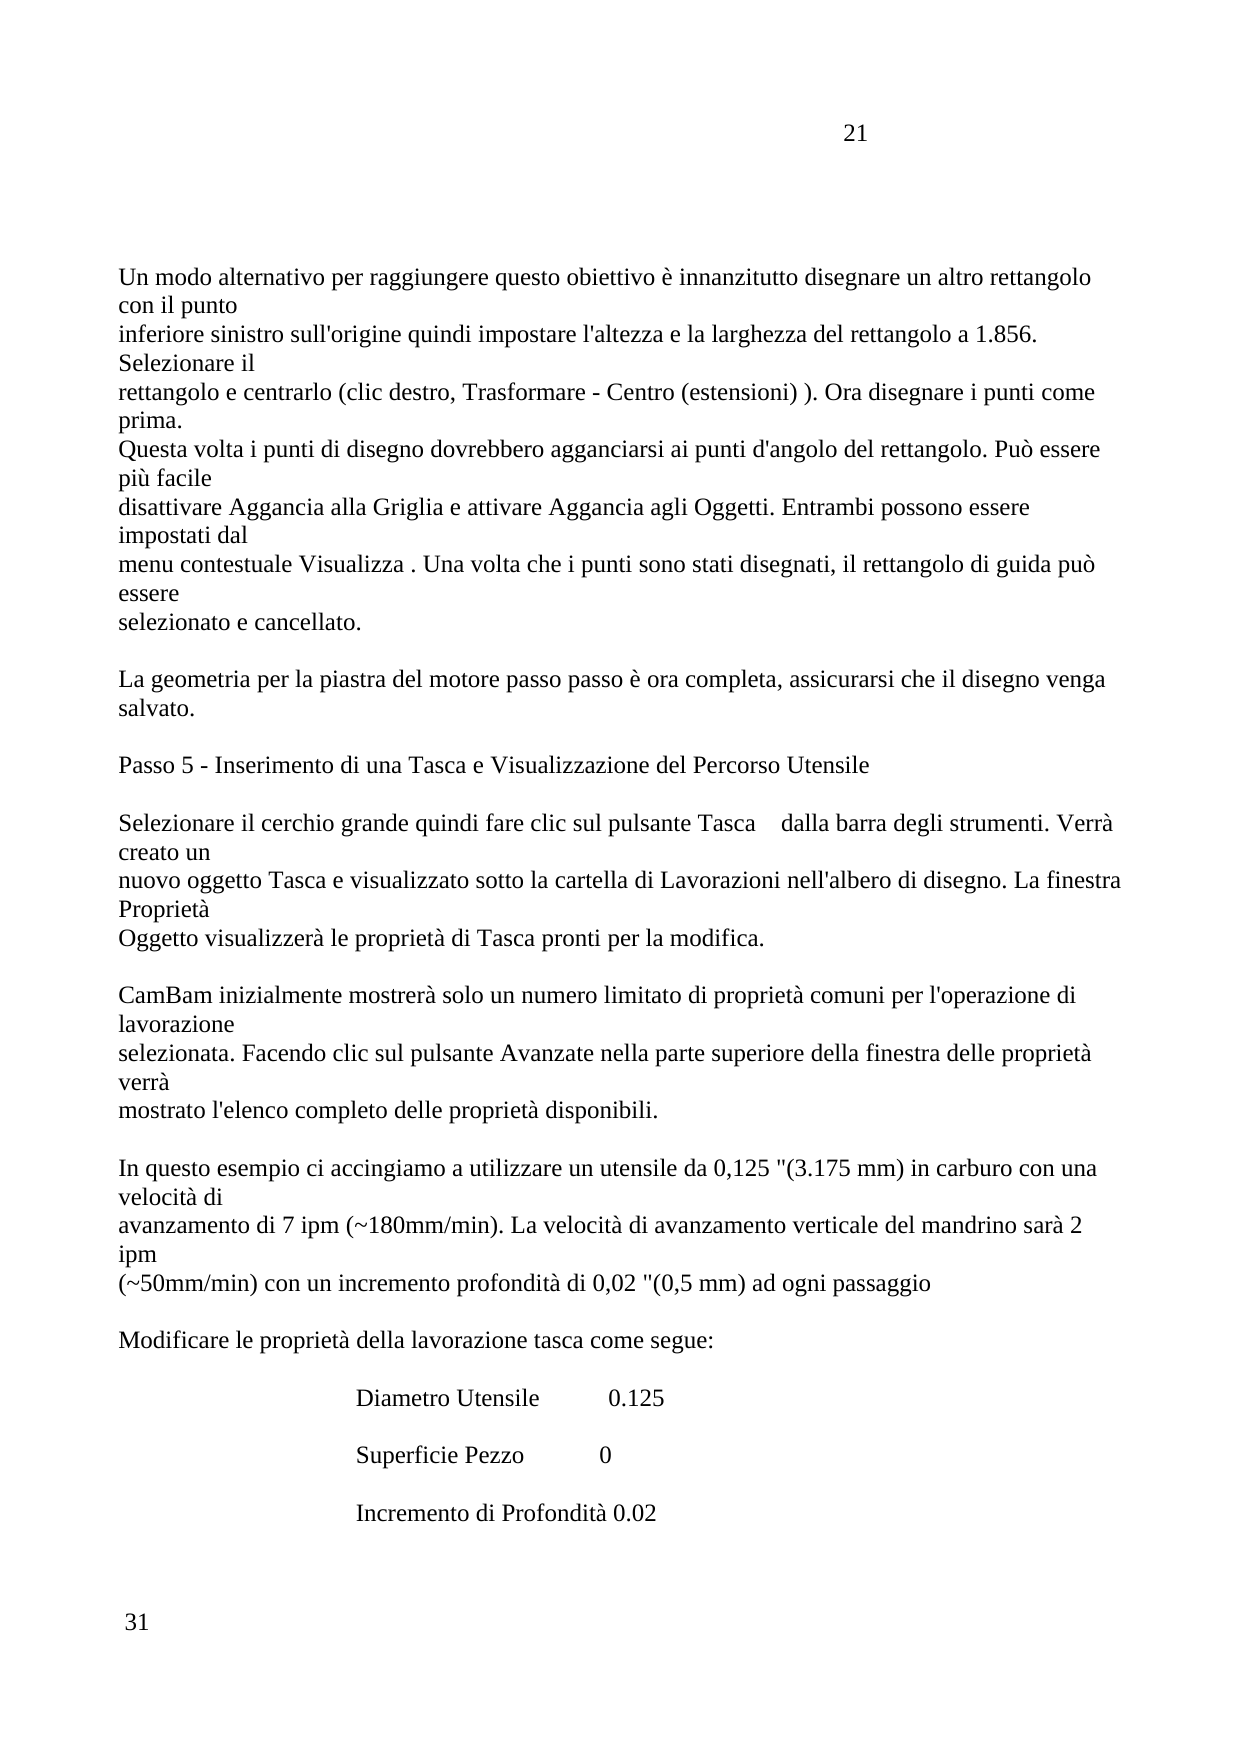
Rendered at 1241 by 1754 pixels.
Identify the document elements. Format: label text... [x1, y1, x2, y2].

text menu contestuale Visualizza . Una volta che i punti sono stati disegnati, il rettangolo di guida può essere [118, 549, 1122, 607]
text Modificare le proprietà della lavorazione tasca come segue: [118, 1326, 1122, 1354]
text In questo esempio ci accingiamo a utilizzare un utensile da 0,125 "(3.175 mm) in carburo con una velocità di [118, 1153, 1122, 1211]
text nuovo oggetto Tasca e visualizzato sotto la cartella di Lavorazioni nell'albero di disegno. La finestra Proprietà [118, 866, 1122, 923]
text inferiore sinistro sull'origine quindi impostare l'altezza e la larghezza del rettangolo a 1.856. Selezionare il [118, 319, 1122, 377]
text mostrato l'elenco completo delle proprietà disponibili. [118, 1096, 1122, 1124]
text Passo 5 - Inserimento di una Tasca e Visualizzazione del Percorso Utensile [118, 751, 1122, 779]
text selezionata. Facendo clic sul pulsante Avanzate nella parte superiore della finestra delle proprietà verrà [118, 1038, 1122, 1096]
text avanzamento di 7 ipm (~180mm/min). La velocità di avanzamento verticale del mandrino sarà 2 ipm [118, 1211, 1122, 1268]
text CamBam inizialmente mostrerà solo un numero limitato di proprietà comuni per l'operazione di lavorazione [118, 981, 1122, 1038]
text Selezionare il cerchio grande quindi fare clic sul pulsante Tasca dalla barra degli strumenti. Verrà creato un [118, 808, 1122, 866]
text Oggetto visualizzerà le proprietà di Tasca pronti per la modifica. [118, 923, 1122, 952]
text Incremento di Profondità 0.02 [118, 1498, 1122, 1527]
text Questa volta i punti di disegno dovrebbero agganciarsi ai punti d'angolo del rettangolo. Può essere più facile [118, 434, 1122, 492]
text 21 [118, 118, 1122, 147]
text (~50mm/min) con un incremento profondità di 0,02 "(0,5 mm) ad ogni passaggio [118, 1268, 1122, 1297]
text Diametro Utensile 0.125 [118, 1383, 1122, 1412]
text selezionato e cancellato. [118, 607, 1122, 636]
text disattivare Aggancia alla Griglia e attivare Aggancia agli Oggetti. Entrambi possono essere impostati dal [118, 492, 1122, 549]
text Superficie Pezzo 0 [118, 1441, 1122, 1469]
text rettangolo e centrarlo (clic destro, Trasformare - Centro (estensioni) ). Ora disegnare i punti come prima. [118, 377, 1122, 434]
text La geometria per la piastra del motore passo passo è ora completa, assicurarsi che il disegno venga salvato. [118, 664, 1122, 722]
text Un modo alternativo per raggiungere questo obiettivo è innanzitutto disegnare un altro rettangolo con il punto [118, 262, 1122, 319]
